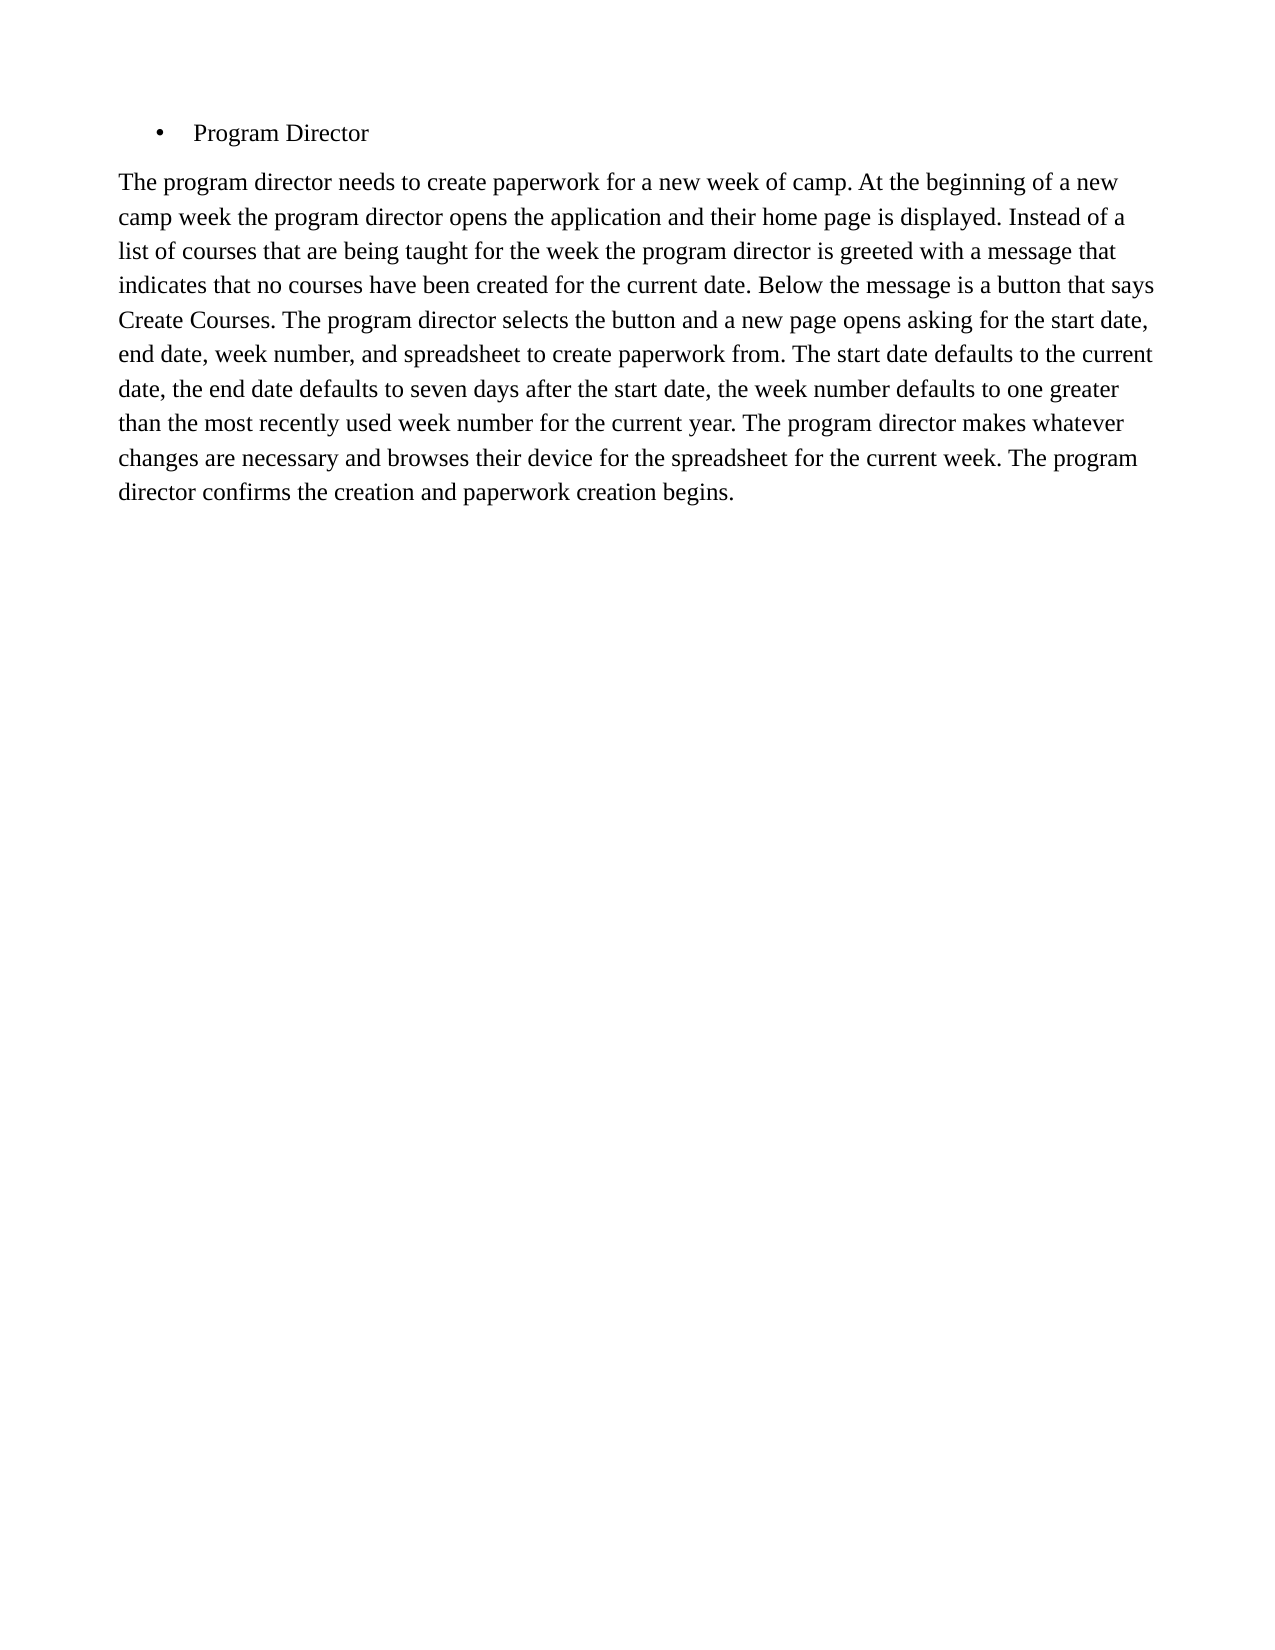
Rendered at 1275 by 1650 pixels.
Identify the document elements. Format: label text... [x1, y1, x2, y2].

text The program director needs to create paperwork for a new week of camp. At the beginning of a new camp week the program director opens the application and their home page is displayed. Instead of a list of courses that are being taught for the week the program director is greeted with a message that indicates that no courses have been created for the current date. Below the message is a button that says Create Courses. The program director selects the button and a new page opens asking for the start date, end date, week number, and spreadsheet to create paperwork from. The start date defaults to the current date, the end date defaults to seven days after the start date, the week number defaults to one greater than the most recently used week number for the current year. The program director makes whatever changes are necessary and browses their device for the spreadsheet for the current week. The program director confirms the creation and paperwork creation begins. [118, 167, 1157, 506]
list Program Director [156, 118, 1157, 147]
